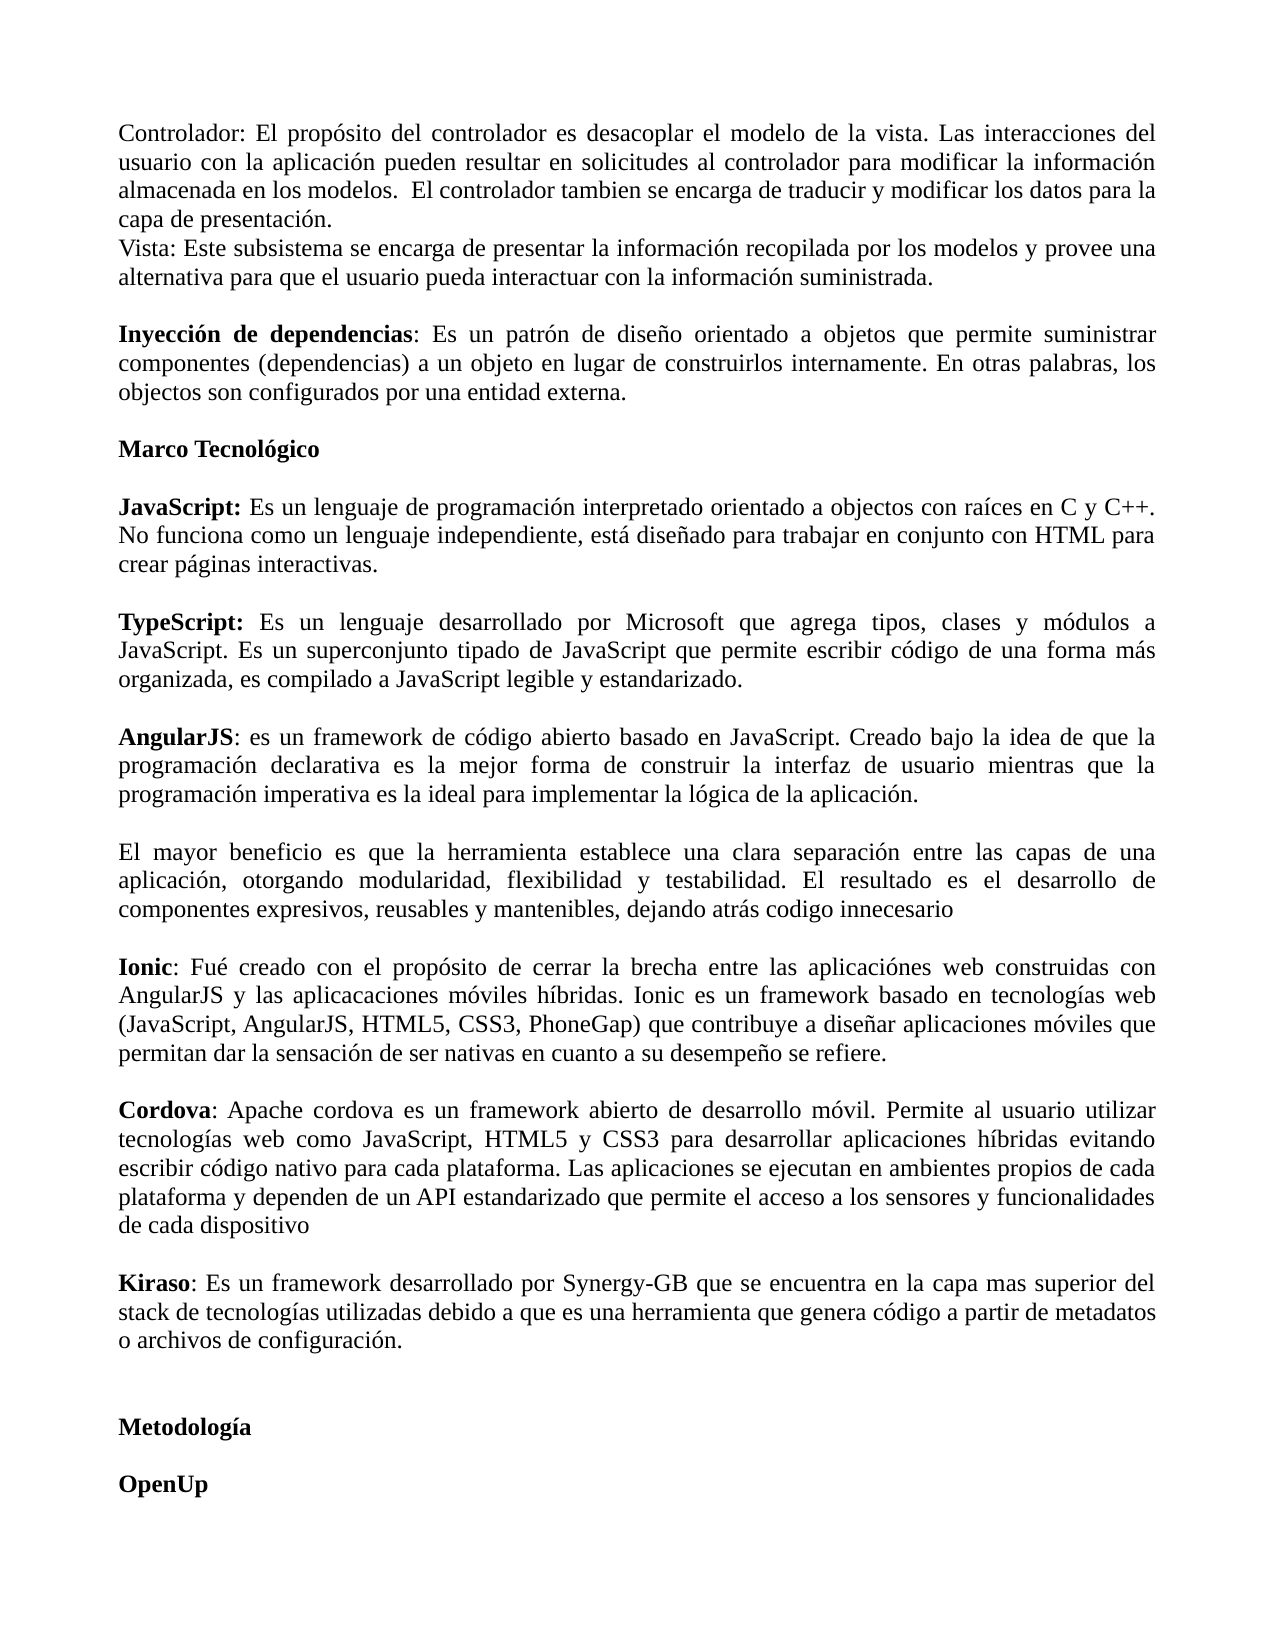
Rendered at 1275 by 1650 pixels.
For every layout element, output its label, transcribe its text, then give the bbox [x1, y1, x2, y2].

text JavaScript: Es un lenguaje de programación interpretado orientado a objectos con raíces en C y C++. No funciona como un lenguaje independiente, está diseñado para trabajar en conjunto con HTML para crear páginas interactivas. [118, 492, 1157, 578]
text Ionic: Fué creado con el propósito de cerrar la brecha entre las aplicaciónes web construidas con AngularJS y las aplicacaciones móviles híbridas. Ionic es un framework basado en tecnologías web (JavaScript, AngularJS, HTML5, CSS3, PhoneGap) que contribuye a diseñar aplicaciones móviles que permitan dar la sensación de ser nativas en cuanto a su desempeño se refiere. [118, 952, 1157, 1067]
text Inyección de dependencias: Es un patrón de diseño orientado a objetos que permite suministrar componentes (dependencias) a un objeto en lugar de construirlos internamente. En otras palabras, los objectos son configurados por una entidad externa. [118, 319, 1157, 406]
text AngularJS: es un framework de código abierto basado en JavaScript. Creado bajo la idea de que la programación declarativa es la mejor forma de construir la interfaz de usuario mientras que la programación imperativa es la ideal para implementar la lógica de la aplicación. [118, 722, 1157, 808]
text TypeScript: Es un lenguaje desarrollado por Microsoft que agrega tipos, clases y módulos a JavaScript. Es un superconjunto tipado de JavaScript que permite escribir código de una forma más organizada, es compilado a JavaScript legible y estandarizado. [118, 607, 1157, 693]
text OpenUp [118, 1469, 1157, 1498]
text El mayor beneficio es que la herramienta establece una clara separación entre las capas de una aplicación, otorgando modularidad, flexibilidad y testabilidad. El resultado es el desarrollo de componentes expresivos, reusables y mantenibles, dejando atrás codigo innecesario [118, 837, 1157, 923]
text Cordova: Apache cordova es un framework abierto de desarrollo móvil. Permite al usuario utilizar tecnologías web como JavaScript, HTML5 y CSS3 para desarrollar aplicaciones híbridas evitando escribir código nativo para cada plataforma. Las aplicaciones se ejecutan en ambientes propios de cada plataforma y dependen de un API estandarizado que permite el acceso a los sensores y funcionalidades de cada dispositivo [118, 1096, 1157, 1239]
text Metodología [118, 1412, 1157, 1441]
text Marco Tecnológico [118, 434, 1157, 463]
text Controlador: El propósito del controlador es desacoplar el modelo de la vista. Las interacciones del usuario con la aplicación pueden resultar en solicitudes al controlador para modificar la información almacenada en los modelos. El controlador tambien se encarga de traducir y modificar los datos para la capa de presentación. [118, 118, 1157, 233]
text Vista: Este subsistema se encarga de presentar la información recopilada por los modelos y provee una alternativa para que el usuario pueda interactuar con la información suministrada. [118, 233, 1157, 291]
text Kiraso: Es un framework desarrollado por Synergy-GB que se encuentra en la capa mas superior del stack de tecnologías utilizadas debido a que es una herramienta que genera código a partir de metadatos o archivos de configuración. [118, 1268, 1157, 1354]
